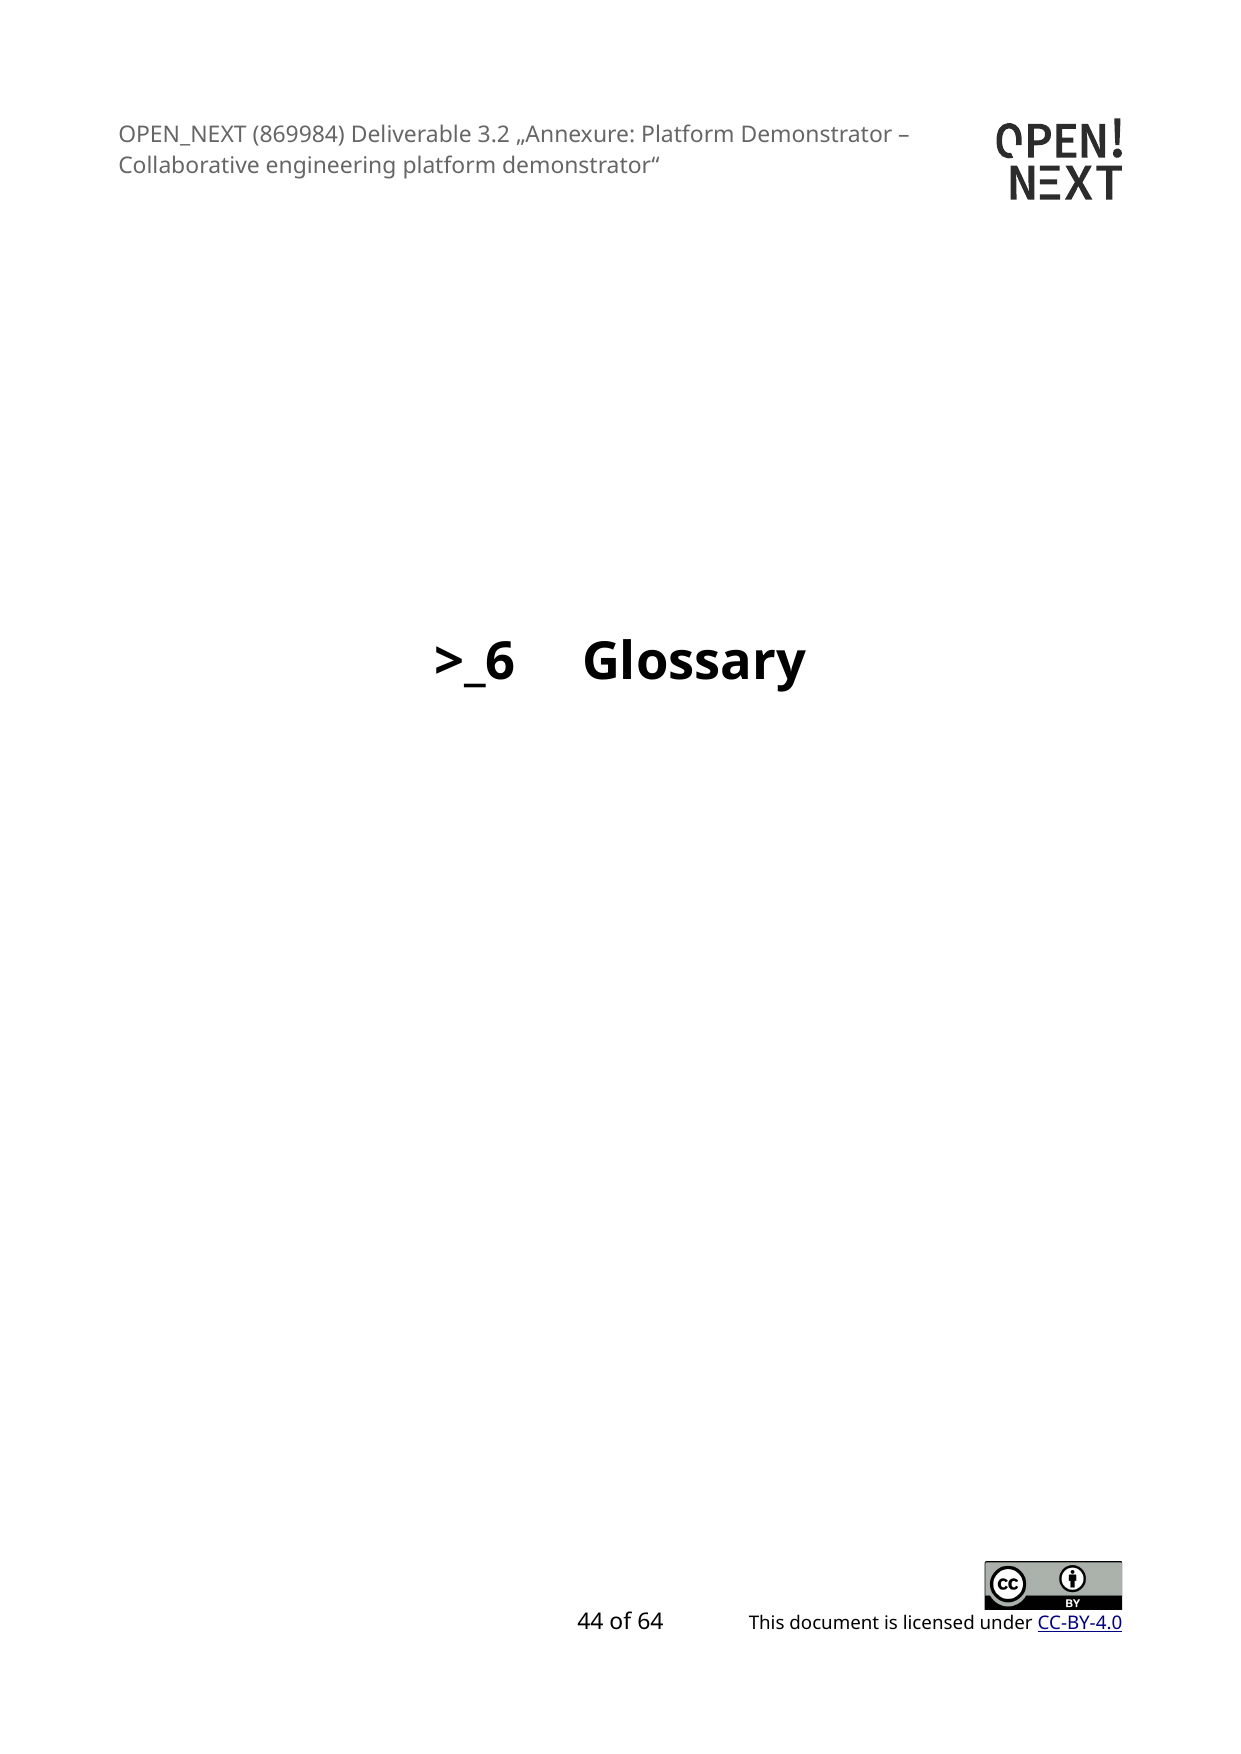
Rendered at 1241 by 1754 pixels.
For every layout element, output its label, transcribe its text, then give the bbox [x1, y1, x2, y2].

picture [984, 1561, 1123, 1610]
subtitle Glossary [118, 623, 1122, 695]
